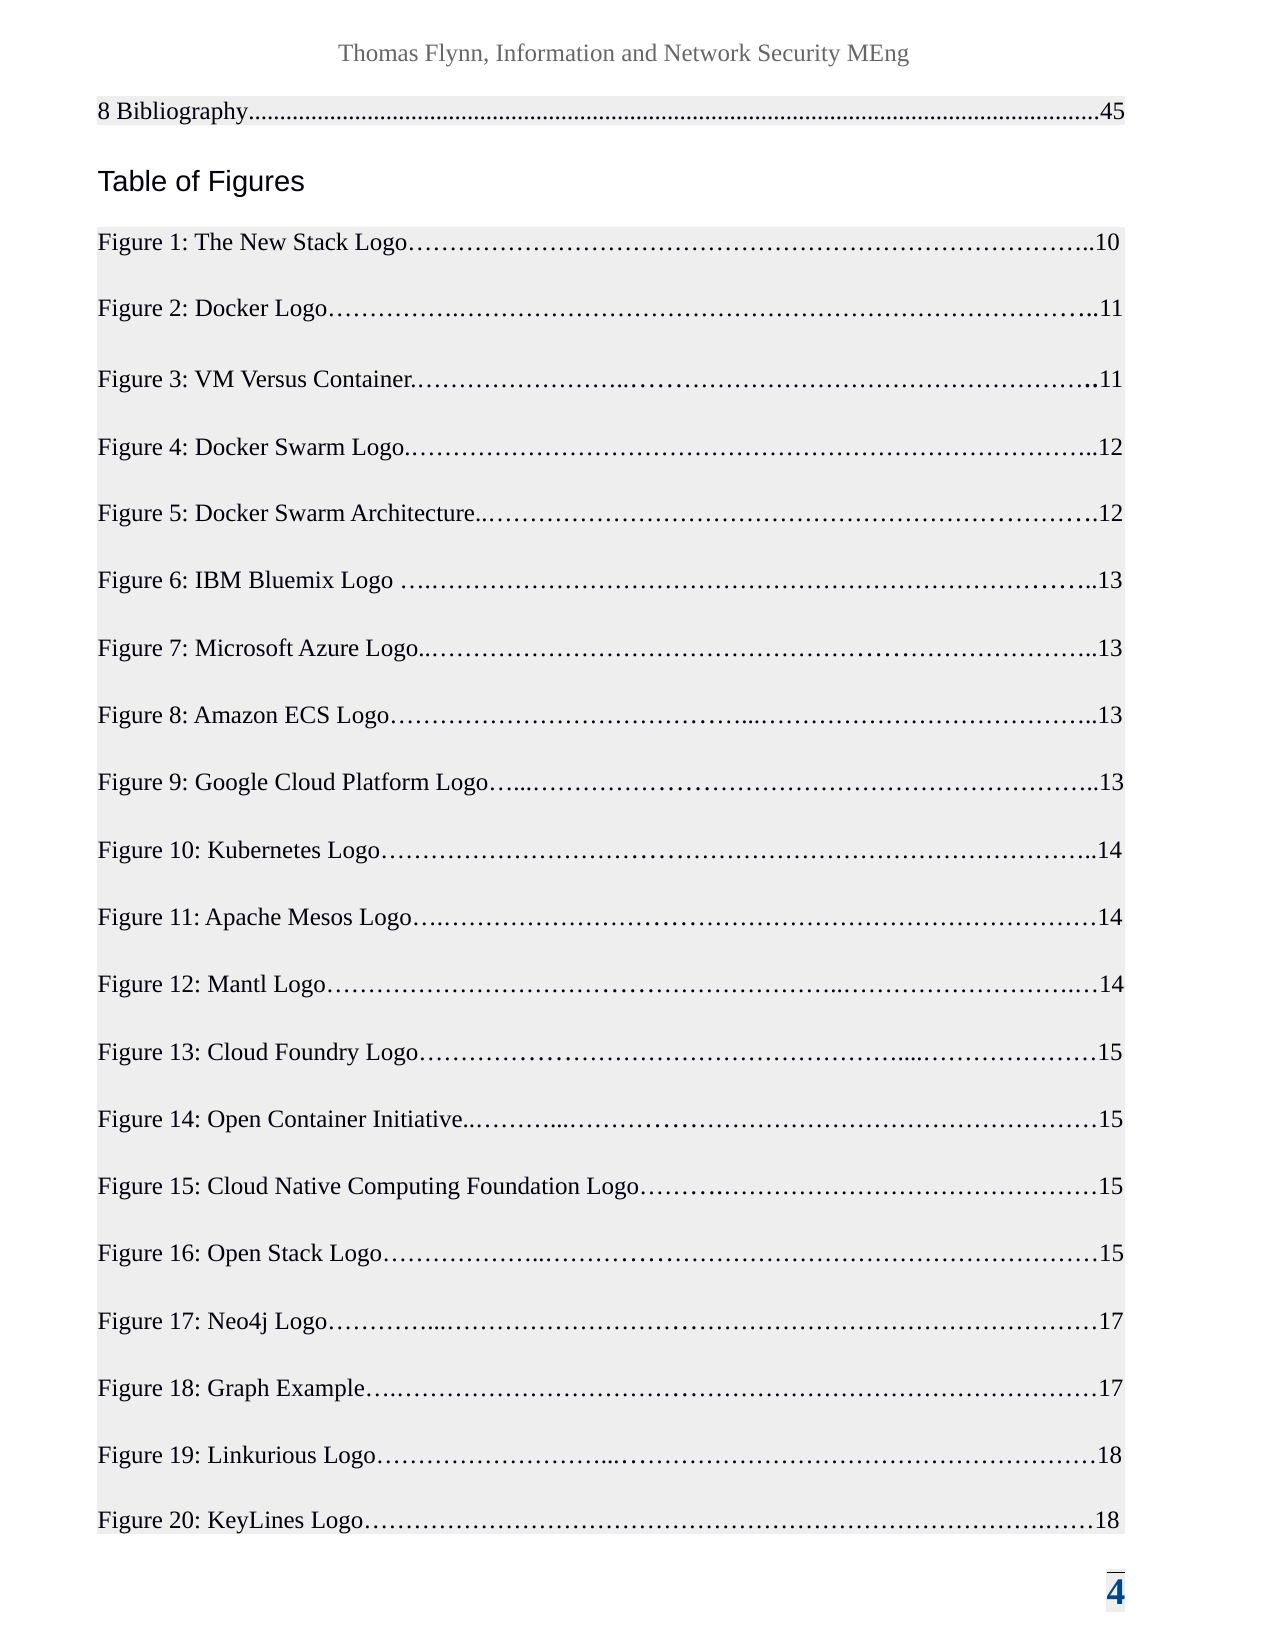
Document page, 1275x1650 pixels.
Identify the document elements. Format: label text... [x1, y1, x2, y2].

text Figure 10: Kubernetes Logo…………………………………………………………………………..14 [97, 833, 1125, 864]
text Figure 9: Google Cloud Platform Logo…...…………………………………………………………..13 [97, 765, 1125, 797]
subtitle Table of Figures [97, 164, 1125, 198]
text Figure 8: Amazon ECS Logo……………………………………...…………………………………..13 [97, 698, 1125, 729]
text Figure 6: IBM Bluemix Logo ….……………………………………………………………………..13 [97, 563, 1125, 595]
text Figure 13: Cloud Foundry Logo…………………………………………………....…………………15 [97, 1034, 1125, 1066]
text Figure 4: Docker Swarm Logo.………………………………………………………………………..12 [97, 432, 1125, 461]
text Figure 14: Open Container Initiative..………...………………………………………………………15 [97, 1102, 1125, 1133]
text Figure 20: KeyLines Logo……………………………………………………………………….……18 [97, 1506, 1125, 1534]
text Figure 5: Docker Swarm Architecture..……………………………………………………………….12 [97, 496, 1125, 527]
text Figure 15: Cloud Native Computing Foundation Logo……….………………………………………15 [97, 1169, 1125, 1200]
text Figure 7: Microsoft Azure Logo..……………………………………………………………………..13 [97, 631, 1125, 662]
text 8 Bibliography 45 [97, 96, 1125, 125]
text Figure 19: Linkurious Logo………………………...…………………………………………………18 [97, 1438, 1125, 1469]
text Figure 16: Open Stack Logo………………..…………………………………………………………15 [97, 1236, 1125, 1268]
text Figure 12: Mantl Logo……………………………………………………..……………………….…14 [97, 967, 1125, 998]
text Figure 2: Docker Logo…………….…………………………………………………………………..11 [97, 291, 1125, 322]
text Figure 3: VM Versus Container.……………………..………………………………………………..11 [97, 358, 1125, 394]
text Figure 1: The New Stack Logo………………………………………………………………………..10 [97, 227, 1125, 256]
text Figure 11: Apache Mesos Logo….……………………………………………………………………14 [97, 900, 1125, 931]
text Figure 17: Neo4j Logo…………...……………………………………………………………………17 [97, 1304, 1125, 1335]
text Figure 18: Graph Example….…………………………………………………………………………17 [97, 1371, 1125, 1402]
